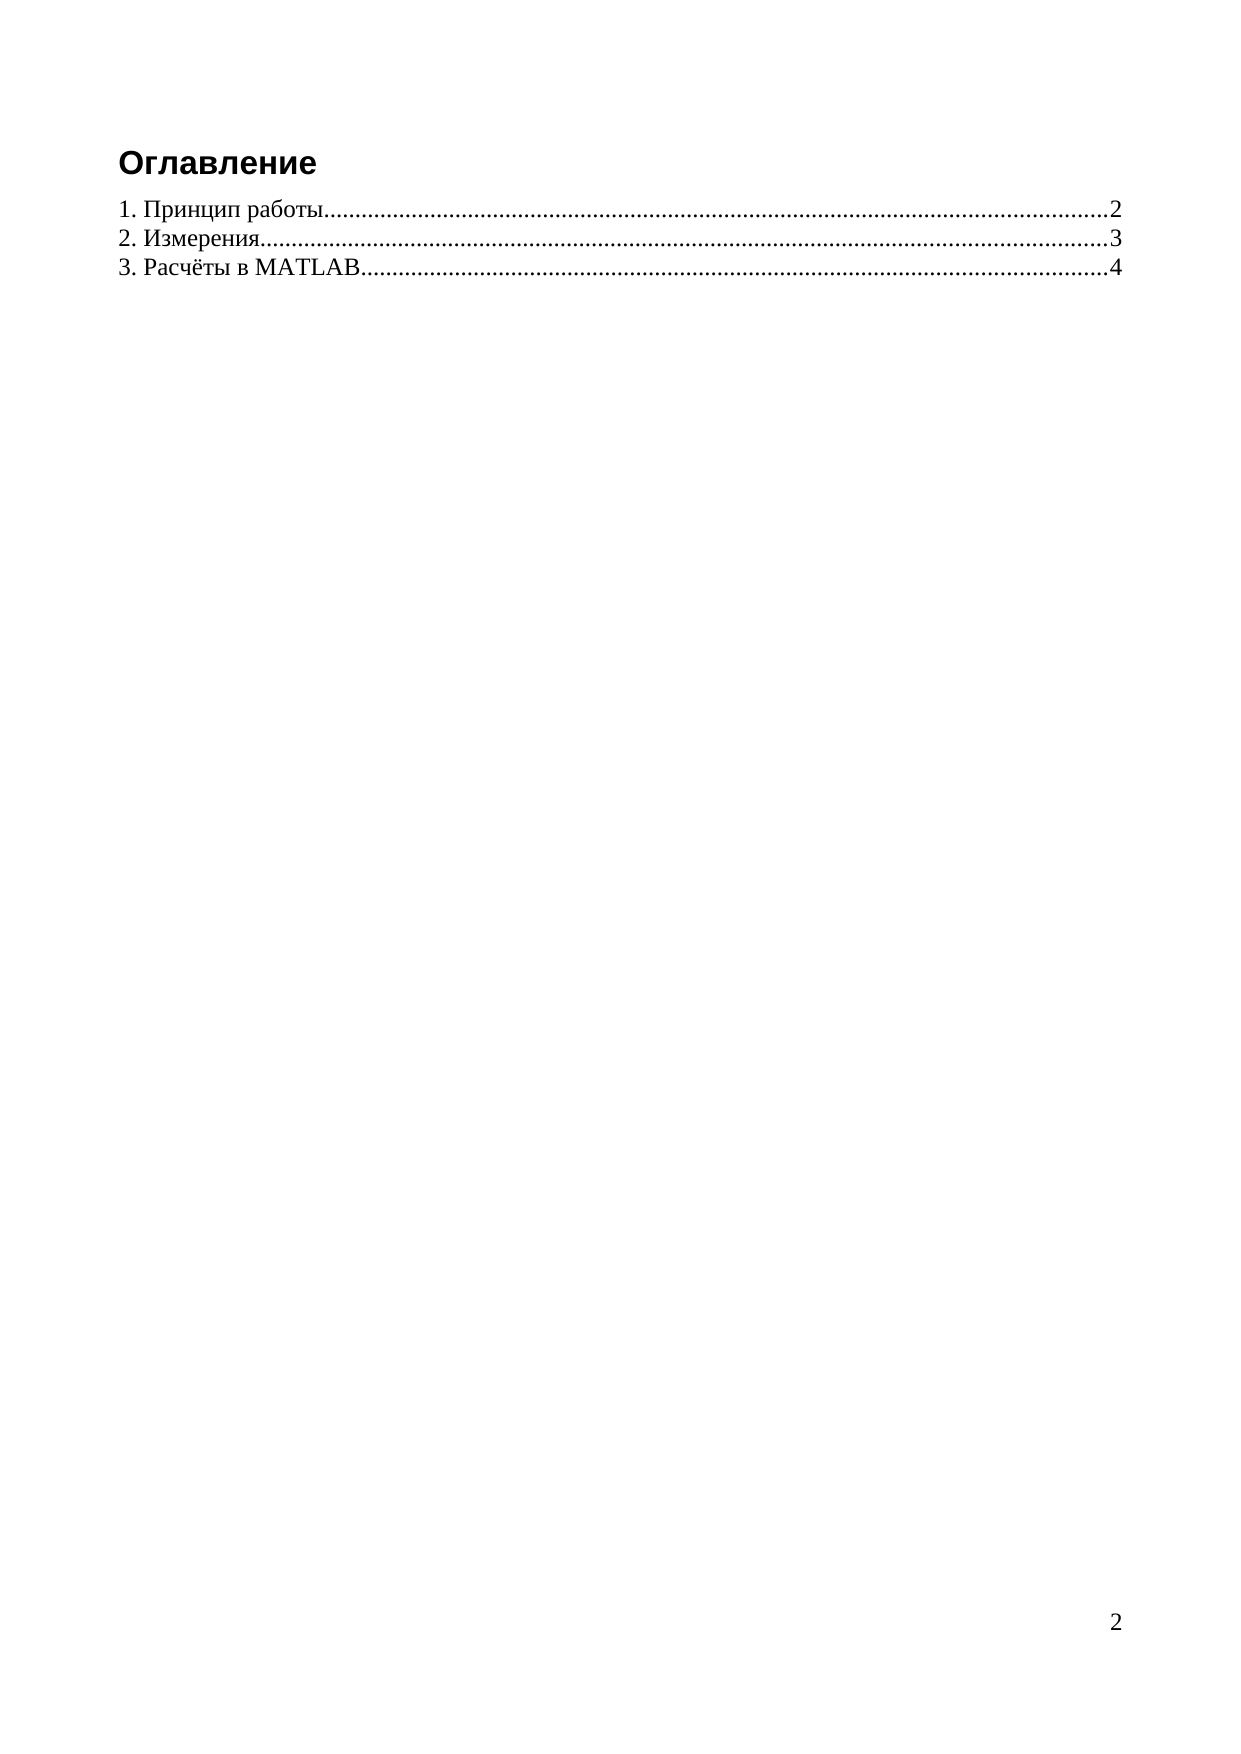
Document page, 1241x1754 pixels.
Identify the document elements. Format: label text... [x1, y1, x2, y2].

text 1. Принцип работы 2 [118, 194, 1122, 223]
text 3. Расчёты в MATLAB 4 [118, 252, 1122, 280]
text 2. Измерения 3 [118, 223, 1122, 252]
subtitle Оглавление [118, 143, 1122, 182]
